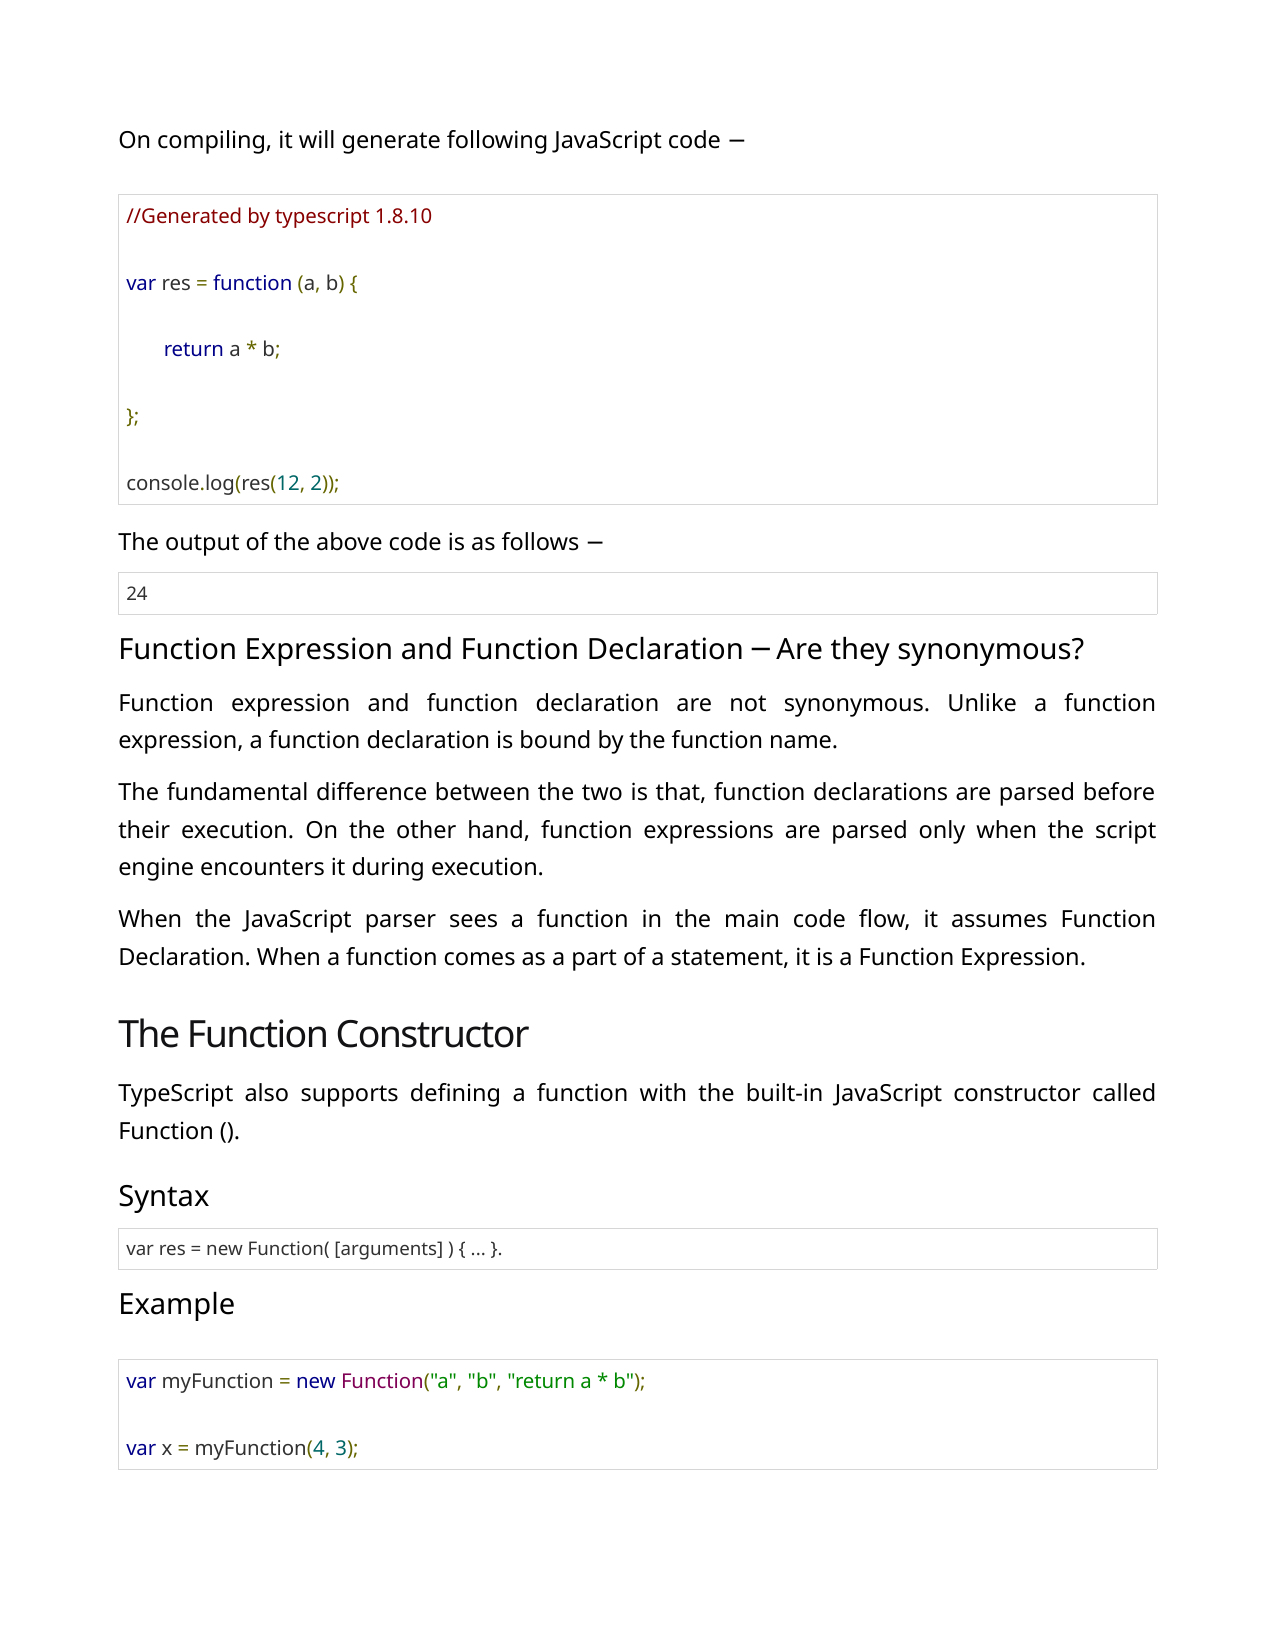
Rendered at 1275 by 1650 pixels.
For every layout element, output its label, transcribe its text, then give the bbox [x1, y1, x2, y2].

subtitle Example [118, 1283, 1157, 1323]
text var x = myFunction(4, 3); [119, 1426, 1157, 1469]
text var res = function (a, b) { [119, 260, 1157, 296]
subtitle The Function Constructor [118, 1007, 1157, 1058]
text On compiling, it will generate following JavaScript code − [118, 118, 1157, 156]
text console.log(res(12, 2)); [119, 461, 1157, 504]
text return a * b; [119, 327, 1157, 363]
text Function expression and function declaration are not synonymous. Unlike a function expression, a function declaration is bound by the function name. [118, 680, 1157, 755]
text The fundamental difference between the two is that, function declarations are parsed before their execution. On the other hand, function expressions are parsed only when the script engine encounters it during execution. [118, 770, 1157, 882]
text var res = new Function( [arguments] ) { ... }. [119, 1229, 1157, 1269]
text //Generated by typescript 1.8.10 [119, 195, 1157, 229]
text TypeScript also supports defining a function with the built-in JavaScript constructor called Function (). [118, 1071, 1157, 1146]
text var myFunction = new Function("a", "b", "return a * b"); [119, 1360, 1157, 1394]
subtitle Function Expression and Function Declaration ─ Are they synonymous? [118, 628, 1157, 668]
text 24 [119, 573, 1157, 614]
subtitle Syntax [118, 1175, 1157, 1215]
text The output of the above code is as follows − [118, 520, 1157, 558]
text }; [119, 394, 1157, 430]
text When the JavaScript parser sees a function in the main code flow, it assumes Function Declaration. When a function comes as a part of a statement, it is a Function Expression. [118, 897, 1157, 972]
